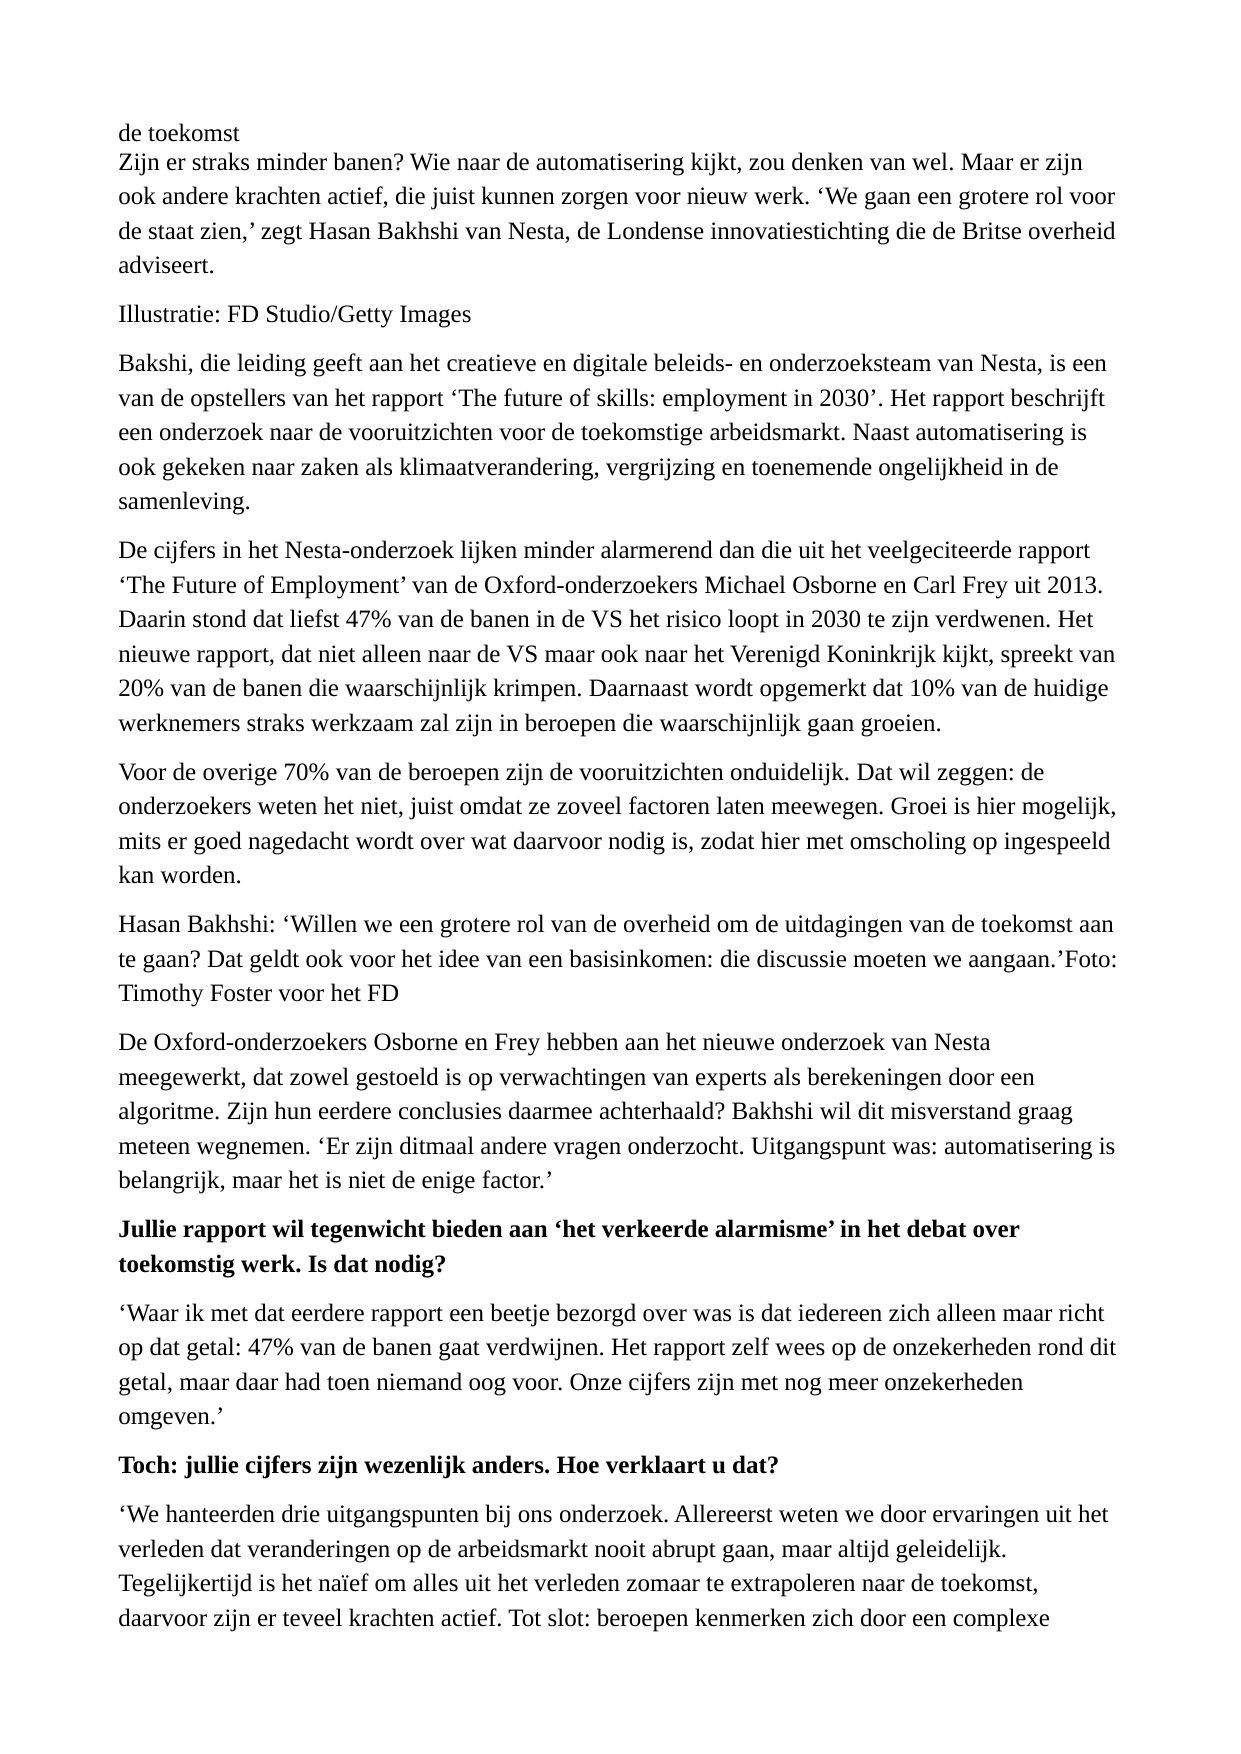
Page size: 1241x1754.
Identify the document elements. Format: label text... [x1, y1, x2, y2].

text Illustratie: FD Studio/Getty Images [118, 299, 1122, 328]
text ‘Waar ik met dat eerdere rapport een beetje bezorgd over was is dat iedereen zich alleen maar richt op dat getal: 47% van de banen gaat verdwijnen. Het rapport zelf wees op de onzekerheden rond dit getal, maar daar had toen niemand oog voor. Onze cijfers zijn met nog meer onzekerheden omgeven.’ [118, 1298, 1122, 1430]
text Hasan Bakhshi: ‘Willen we een grotere rol van de overheid om de uitdagingen van de toekomst aan te gaan? Dat geldt ook voor het idee van een basisinkomen: die discussie moeten we aangaan.’Foto: Timothy Foster voor het FD [118, 909, 1122, 1007]
text ‘We hanteerden drie uitgangspunten bij ons onderzoek. Allereerst weten we door ervaringen uit het verleden dat veranderingen op de arbeidsmarkt nooit abrupt gaan, maar altijd geleidelijk. Tegelijkertijd is het naïef om alles uit het verleden zomaar te extrapoleren naar de toekomst, daarvoor zijn er teveel krachten actief. Tot slot: beroepen kenmerken zich door een complexe [118, 1499, 1122, 1632]
text De Oxford-onderzoekers Osborne en Frey hebben aan het nieuwe onderzoek van Nesta meegewerkt, dat zowel gestoeld is op verwachtingen van experts als berekeningen door een algoritme. Zijn hun eerdere conclusies daarmee achterhaald? Bakhshi wil dit misverstand graag meteen wegnemen. ‘Er zijn ditmaal andere vragen onderzocht. Uitgangspunt was: automatisering is belangrijk, maar het is niet de enige factor.’ [118, 1027, 1122, 1194]
text Toch: jullie cijfers zijn wezenlijk anders. Hoe verklaart u dat? [118, 1450, 1122, 1479]
text de toekomst [118, 118, 1122, 147]
text Voor de overige 70% van de beroepen zijn de vooruitzichten onduidelijk. Dat wil zeggen: de onderzoekers weten het niet, juist omdat ze zoveel factoren laten meewegen. Groei is hier mogelijk, mits er goed nagedacht wordt over wat daarvoor nodig is, zodat hier met omscholing op ingespeeld kan worden. [118, 757, 1122, 889]
text De cijfers in het Nesta-onderzoek lijken minder alarmerend dan die uit het veelgeciteerde rapport ‘The Future of Employment’ van de Oxford-onderzoekers Michael Osborne en Carl Frey uit 2013. Daarin stond dat liefst 47% van de banen in de VS het risico loopt in 2030 te zijn verdwenen. Het nieuwe rapport, dat niet alleen naar de VS maar ook naar het Verenigd Koninkrijk kijkt, spreekt van 20% van de banen die waarschijnlijk krimpen. Daarnaast wordt opgemerkt dat 10% van de huidige werknemers straks werkzaam zal zijn in beroepen die waarschijnlijk gaan groeien. [118, 535, 1122, 737]
text Zijn er straks minder banen? Wie naar de automatisering kijkt, zou denken van wel. Maar er zijn ook andere krachten actief, die juist kunnen zorgen voor nieuw werk. ‘We gaan een grotere rol voor de staat zien,’ zegt Hasan Bakhshi van Nesta, de Londense innovatiestichting die de Britse overheid adviseert. [118, 147, 1122, 279]
text Jullie rapport wil tegenwicht bieden aan ‘het verkeerde alarmisme’ in het debat over toekomstig werk. Is dat nodig? [118, 1214, 1122, 1278]
text Bakshi, die leiding geeft aan het creatieve en digitale beleids- en onderzoeksteam van Nesta, is een van de opstellers van het rapport ‘The future of skills: employment in 2030’. Het rapport beschrijft een onderzoek naar de vooruitzichten voor de toekomstige arbeidsmarkt. Naast automatisering is ook gekeken naar zaken als klimaatverandering, vergrijzing en toenemende ongelijkheid in de samenleving. [118, 348, 1122, 515]
